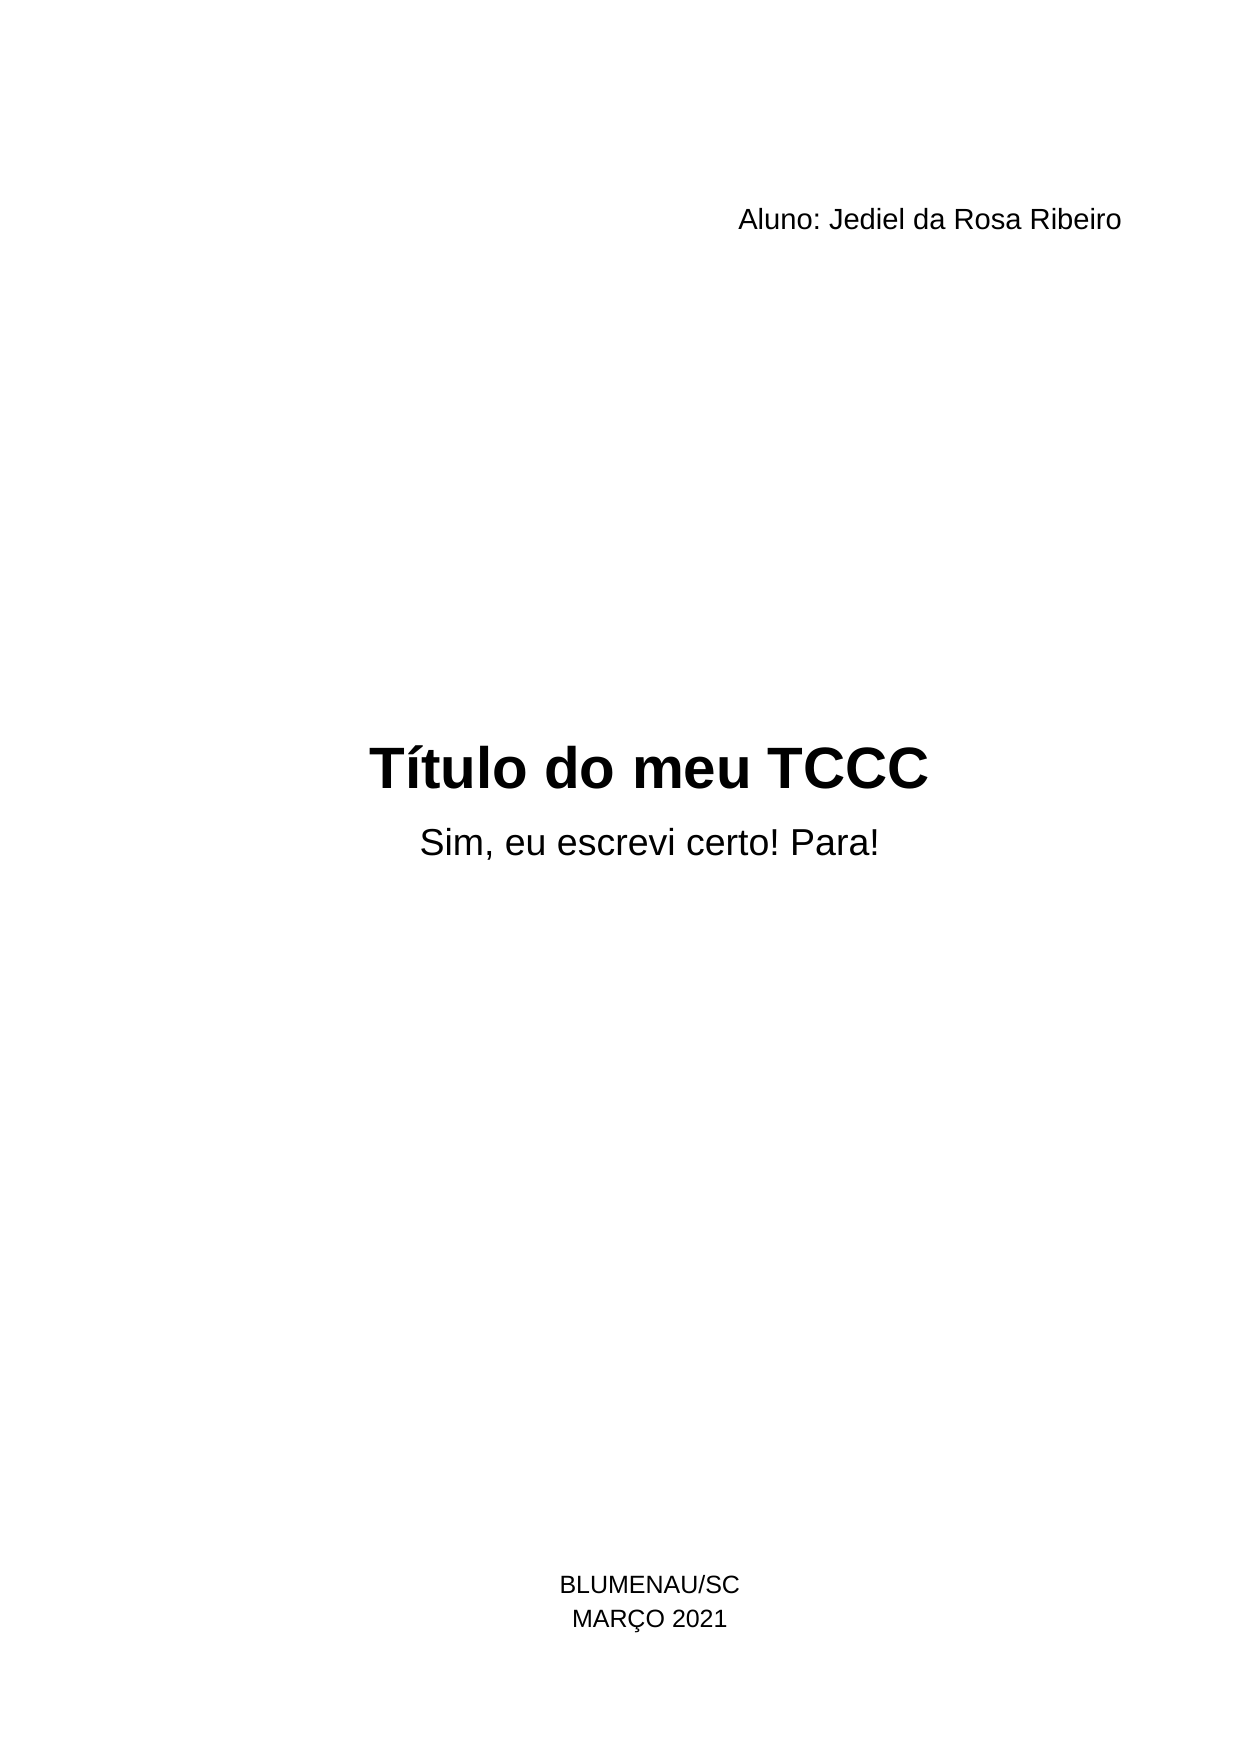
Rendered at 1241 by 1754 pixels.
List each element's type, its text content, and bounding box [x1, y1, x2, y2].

subtitle Sim, eu escrevi certo! Para! [177, 820, 1122, 863]
title Título do meu TCCC [177, 734, 1122, 801]
text BLUMENAU/SC MARÇO 2021 [177, 1535, 1122, 1633]
subtitle Aluno: Jediel da Rosa Ribeiro [177, 202, 1122, 236]
